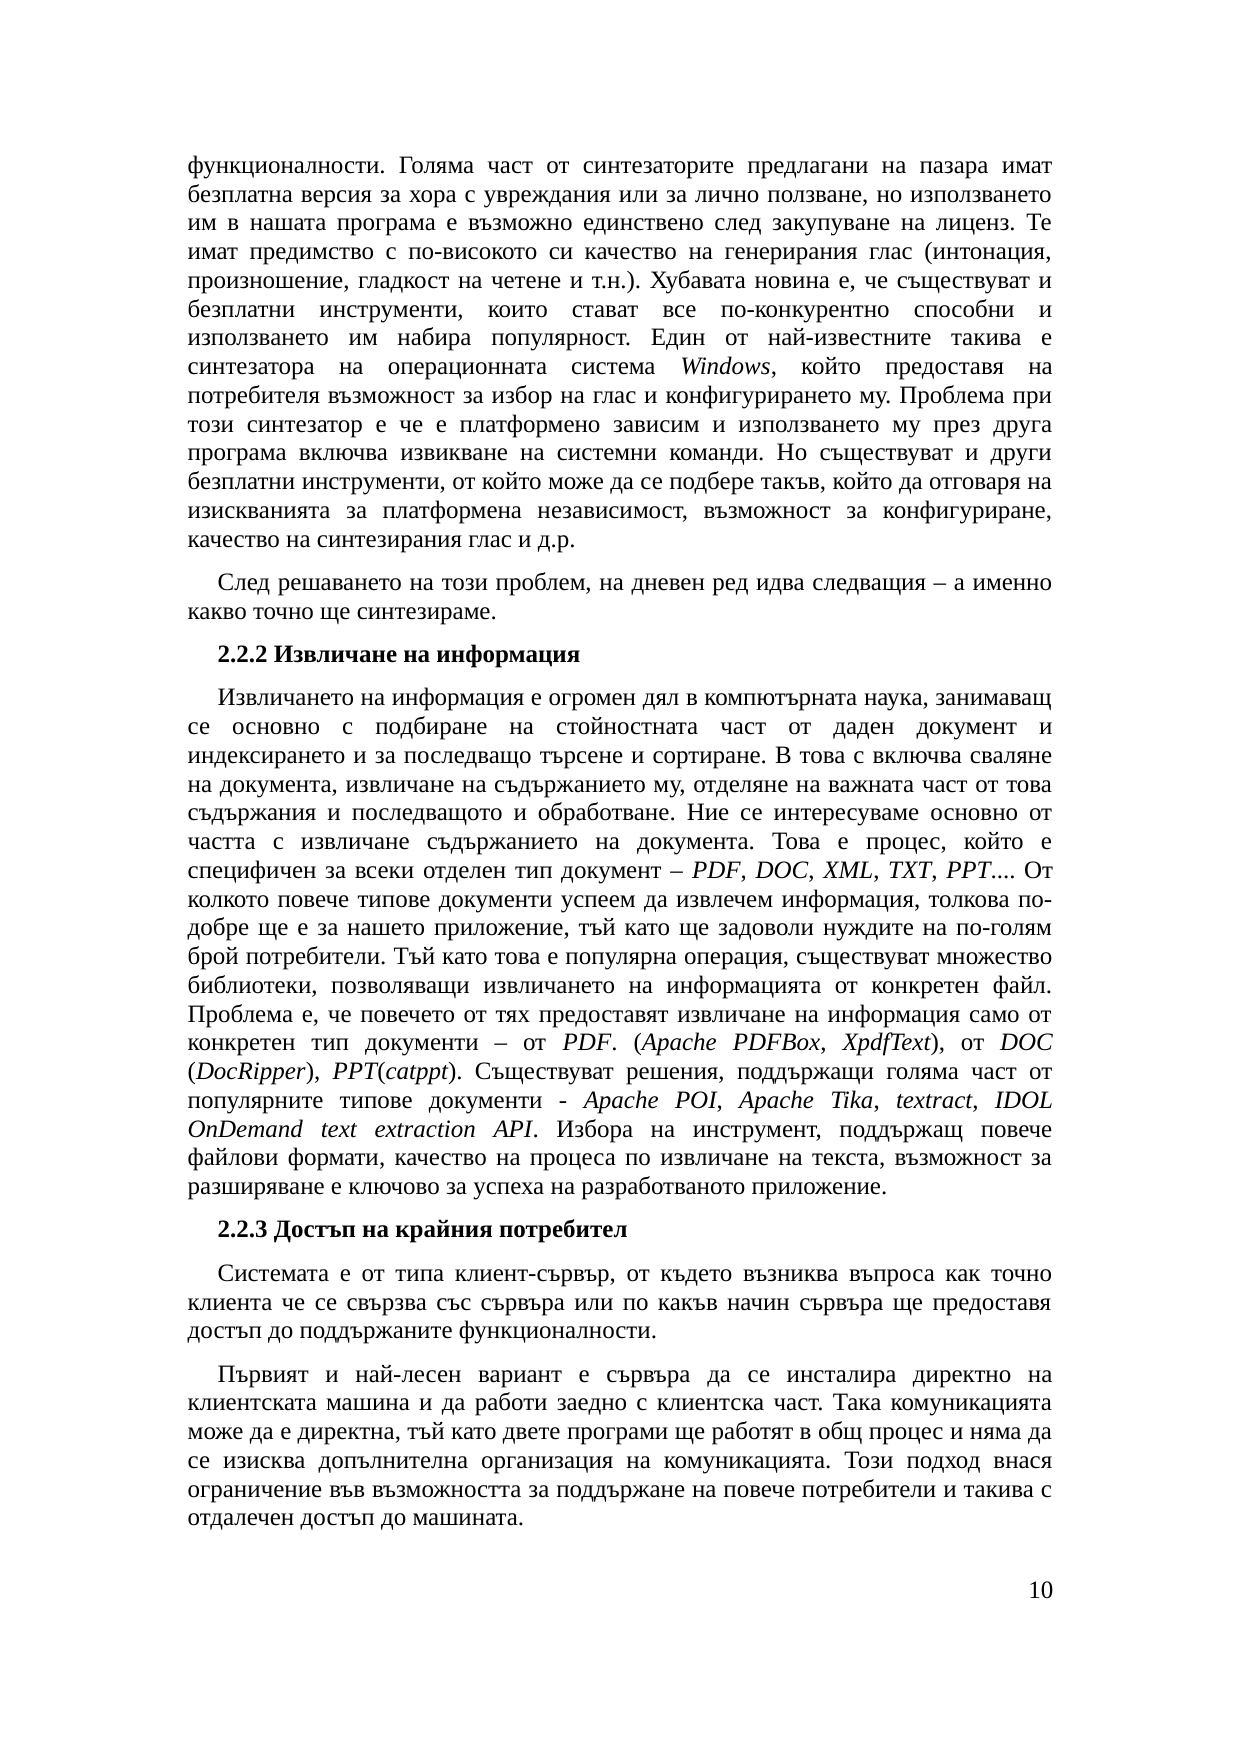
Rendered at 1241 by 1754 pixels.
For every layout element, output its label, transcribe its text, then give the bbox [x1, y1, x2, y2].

text функционалности. Голяма част от синтезаторите предлагани на пазара имат безплатна версия за хора с увреждания или за лично ползване, но използването им в нашата програма е възможно единствено след закупуване на лиценз. Те имат предимство с по-високото си качество на генерирания глас (интонация, произношение, гладкост на четене и т.н.). Хубавата новина е, че съществуват и безплатни инструменти, които стават все по-конкурентно способни и използването им набира популярност. Един от най-известните такива е синтезатора на операционната система Windows, който предоставя на потребителя възможност за избор на глас и конфигурирането му. Проблема при този синтезатор е че е платформено зависим и използването му през друга програма включва извикване на системни команди. Но съществуват и други безплатни инструменти, от който може да се подбере такъв, който да отговаря на изискванията за платформена независимост, възможност за конфигуриране, качество на синтезирания глас и д.р. [187, 150, 1053, 552]
text Първият и най-лесен вариант е сървъра да се инсталира директно на клиентската машина и да работи заедно с клиентска част. Така комуникацията може да е директна, тъй като двете програми ще работят в общ процес и няма да се изисква допълнителна организация на комуникацията. Този подход внася ограничение във възможността за поддържане на повече потребители и такива с отдалечен достъп до машината. [187, 1359, 1053, 1531]
text След решаването на този проблем, на дневен ред идва следващия – а именно какво точно ще синтезираме. [187, 567, 1053, 624]
text 2.2.3 Достъп на крайния потребител [187, 1214, 1053, 1243]
text 2.2.2 Извличане на информация [187, 639, 1053, 668]
text Извличането на информация е огромен дял в компютърната наука, занимаващ се основно с подбиране на стойностната част от даден документ и индексирането и за последващо търсене и сортиране. В това с включва сваляне на документа, извличане на съдържанието му, отделяне на важната част от това съдържания и последващото и обработване. Ние се интересуваме основно от частта с извличане съдържанието на документа. Това е процес, който е специфичен за всеки отделен тип документ – PDF, DOC, XML, TXT, PPT.... От колкото повече типове документи успеем да извлечем информация, толкова по-добре ще е за нашето приложение, тъй като ще задоволи нуждите на по-голям брой потребители. Тъй като това е популярна операция, съществуват множество библиотеки, позволяващи извличането на информацията от конкретен файл. Проблема е, че повечето от тях предоставят извличане на информация само от конкретен тип документи – от PDF. (Apache PDFBox, XpdfText), от DOC (DocRipper), PPT(catppt). Съществуват решения, поддържащи голяма част от популярните типове документи - Apache POI, Apache Tika, textract, IDOL OnDemand text extraction API. Избора на инструмент, поддържащ повече файлови формати, качество на процеса по извличане на текста, възможност за разширяване е ключово за успеха на разработваното приложение. [187, 682, 1053, 1200]
text Системата е от типа клиент-сървър, от където възниква въпроса как точно клиента че се свързва със сървъра или по какъв начин сървъра ще предоставя достъп до поддържаните функционалности. [187, 1258, 1053, 1344]
